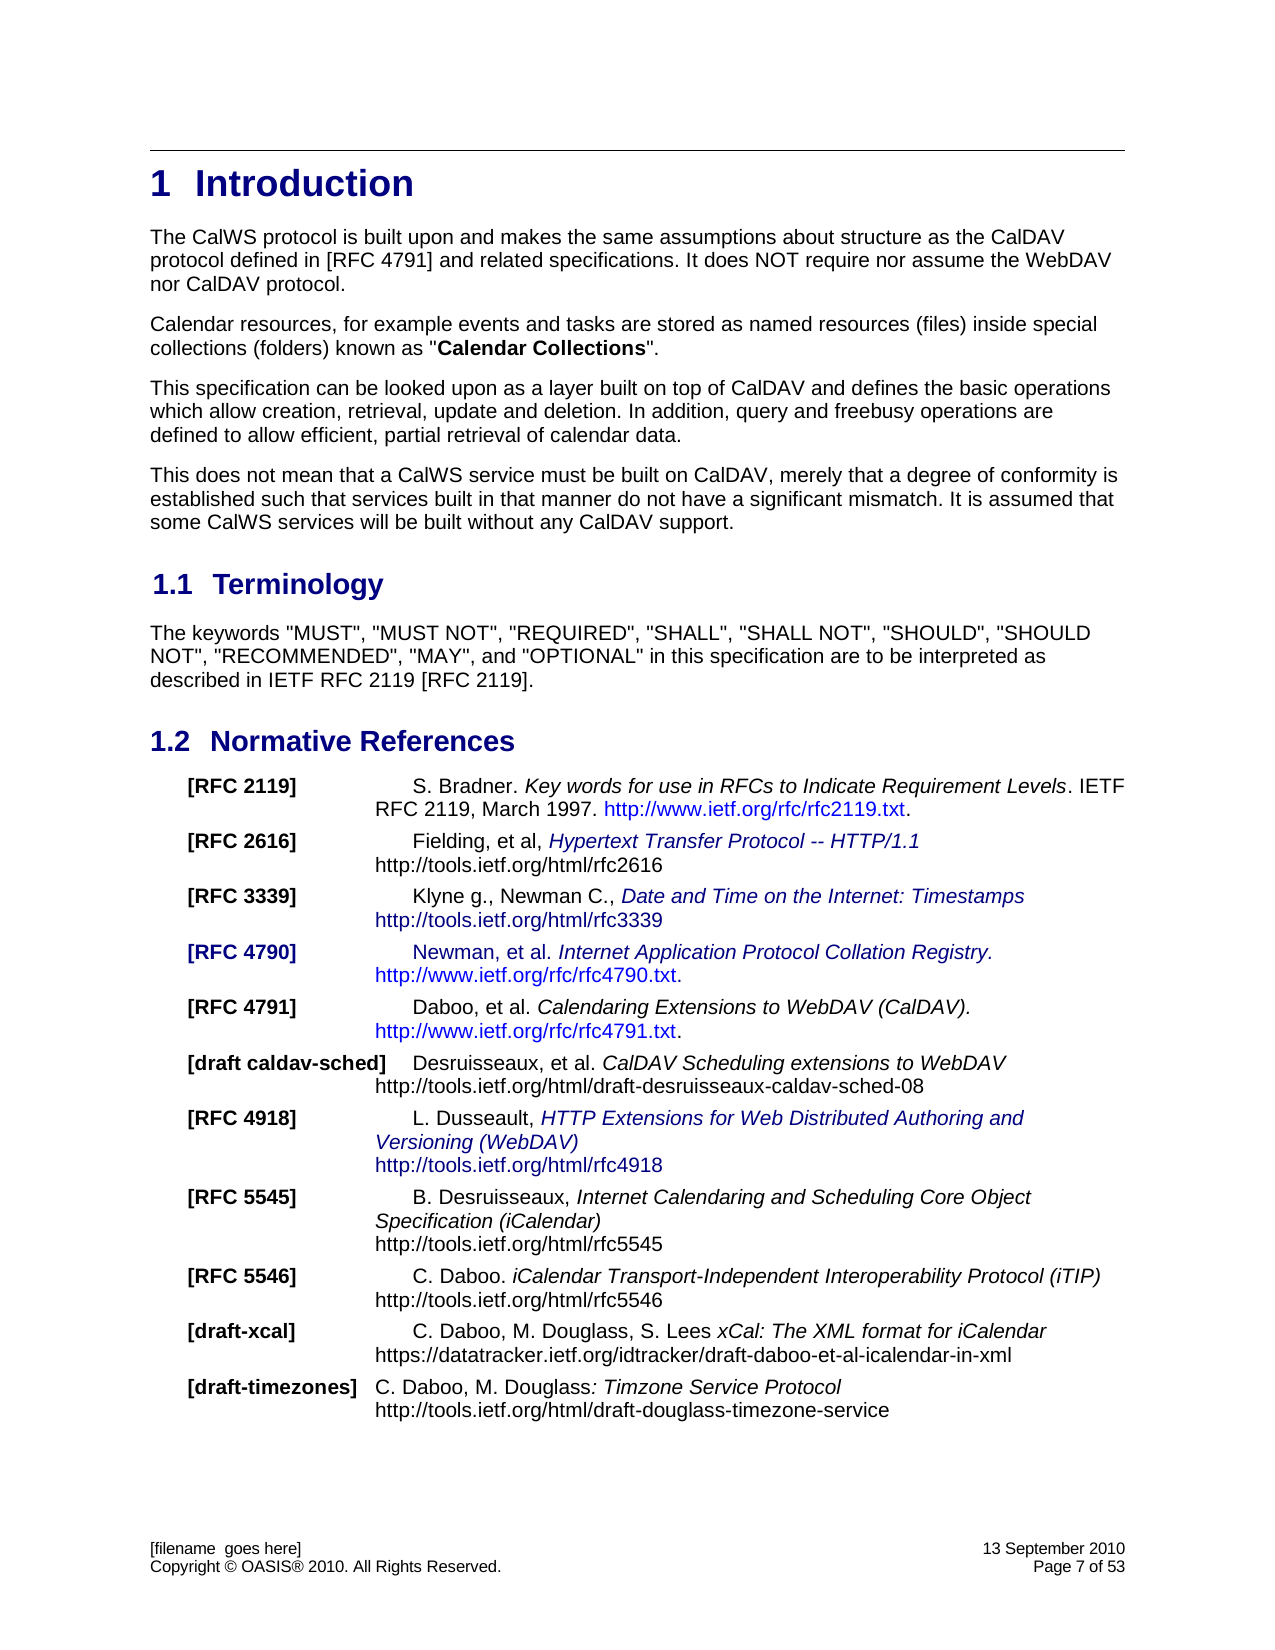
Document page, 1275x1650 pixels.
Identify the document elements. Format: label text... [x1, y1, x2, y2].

text [RFC 5545] B. Desruisseaux, Internet Calendaring and Scheduling Core Object Specification (iCalendar) http://tools.ietf.org/html/rfc5545 [187, 1186, 1125, 1256]
text [RFC 5546] C. Daboo. iCalendar Transport-Independent Interoperability Protocol (iTIP) http://tools.ietf.org/html/rfc5546 [187, 1264, 1125, 1312]
text [RFC 2119] S. Bradner. Key words for use in RFCs to Indicate Requirement Levels. IETF RFC 2119, March 1997. http://www.ietf.org/rfc/rfc2119.txt. [187, 774, 1125, 821]
text This specification can be looked upon as a layer built on top of CalDAV and defines the basic operations which allow creation, retrieval, update and deletion. In addition, query and freebusy operations are defined to allow efficient, partial retrieval of calendar data. [150, 376, 1125, 447]
text [draft-xcal] C. Daboo, M. Douglass, S. Lees xCal: The XML format for iCalendar https://datatracker.ietf.org/idtracker/draft-daboo-et-al-icalendar-in-xml [187, 1320, 1125, 1367]
text [draft-timezones] C. Daboo, M. Douglass: Timzone Service Protocol http://tools.ietf.org/html/draft-douglass-timezone-service [187, 1375, 1125, 1422]
text The keywords "MUST", "MUST NOT", "REQUIRED", "SHALL", "SHALL NOT", "SHOULD", "SHOULD NOT", "RECOMMENDED", "MAY", and "OPTIONAL" in this specification are to be interpreted as described in IETF RFC 2119 [RFC 2119]. [150, 621, 1125, 692]
text [RFC 4918] L. Dusseault, HTTP Extensions for Web Distributed Authoring and Versioning (WebDAV) http://tools.ietf.org/html/rfc4918 [187, 1107, 1125, 1177]
subtitle Terminology [152, 568, 1125, 600]
text [RFC 4791] Daboo, et al. Calendaring Extensions to WebDAV (CalDAV). http://www.ietf.org/rfc/rfc4791.txt. [187, 996, 1125, 1043]
text [RFC 3339] Klyne g., Newman C., Date and Time on the Internet: Timestamps http://tools.ietf.org/html/rfc3339 [187, 885, 1125, 932]
text This does not mean that a CalWS service must be built on CalDAV, merely that a degree of conformity is established such that services built in that manner do not have a significant mismatch. It is assumed that some CalWS services will be built without any CalDAV support. [150, 464, 1125, 534]
text [draft caldav-sched] Desruisseaux, et al. CalDAV Scheduling extensions to WebDAV http://tools.ietf.org/html/draft-desruisseaux-caldav-sched-08 [187, 1051, 1125, 1098]
text [RFC 4790] Newman, et al. Internet Application Protocol Collation Registry. http://www.ietf.org/rfc/rfc4790.txt. [187, 940, 1125, 987]
text [RFC 2616] Fielding, et al, Hypertext Transfer Protocol -- HTTP/1.1 http://tools.ietf.org/html/rfc2616 [187, 829, 1125, 877]
subtitle Introduction [150, 151, 1125, 204]
text The CalWS protocol is built upon and makes the same assumptions about structure as the CalDAV protocol defined in [RFC 4791] and related specifications. It does NOT require nor assume the WebDAV nor CalDAV protocol. [150, 225, 1125, 296]
subtitle Normative References [150, 725, 1125, 757]
text Calendar resources, for example events and tasks are stored as named resources (files) inside special collections (folders) known as "Calendar Collections". [150, 313, 1125, 360]
